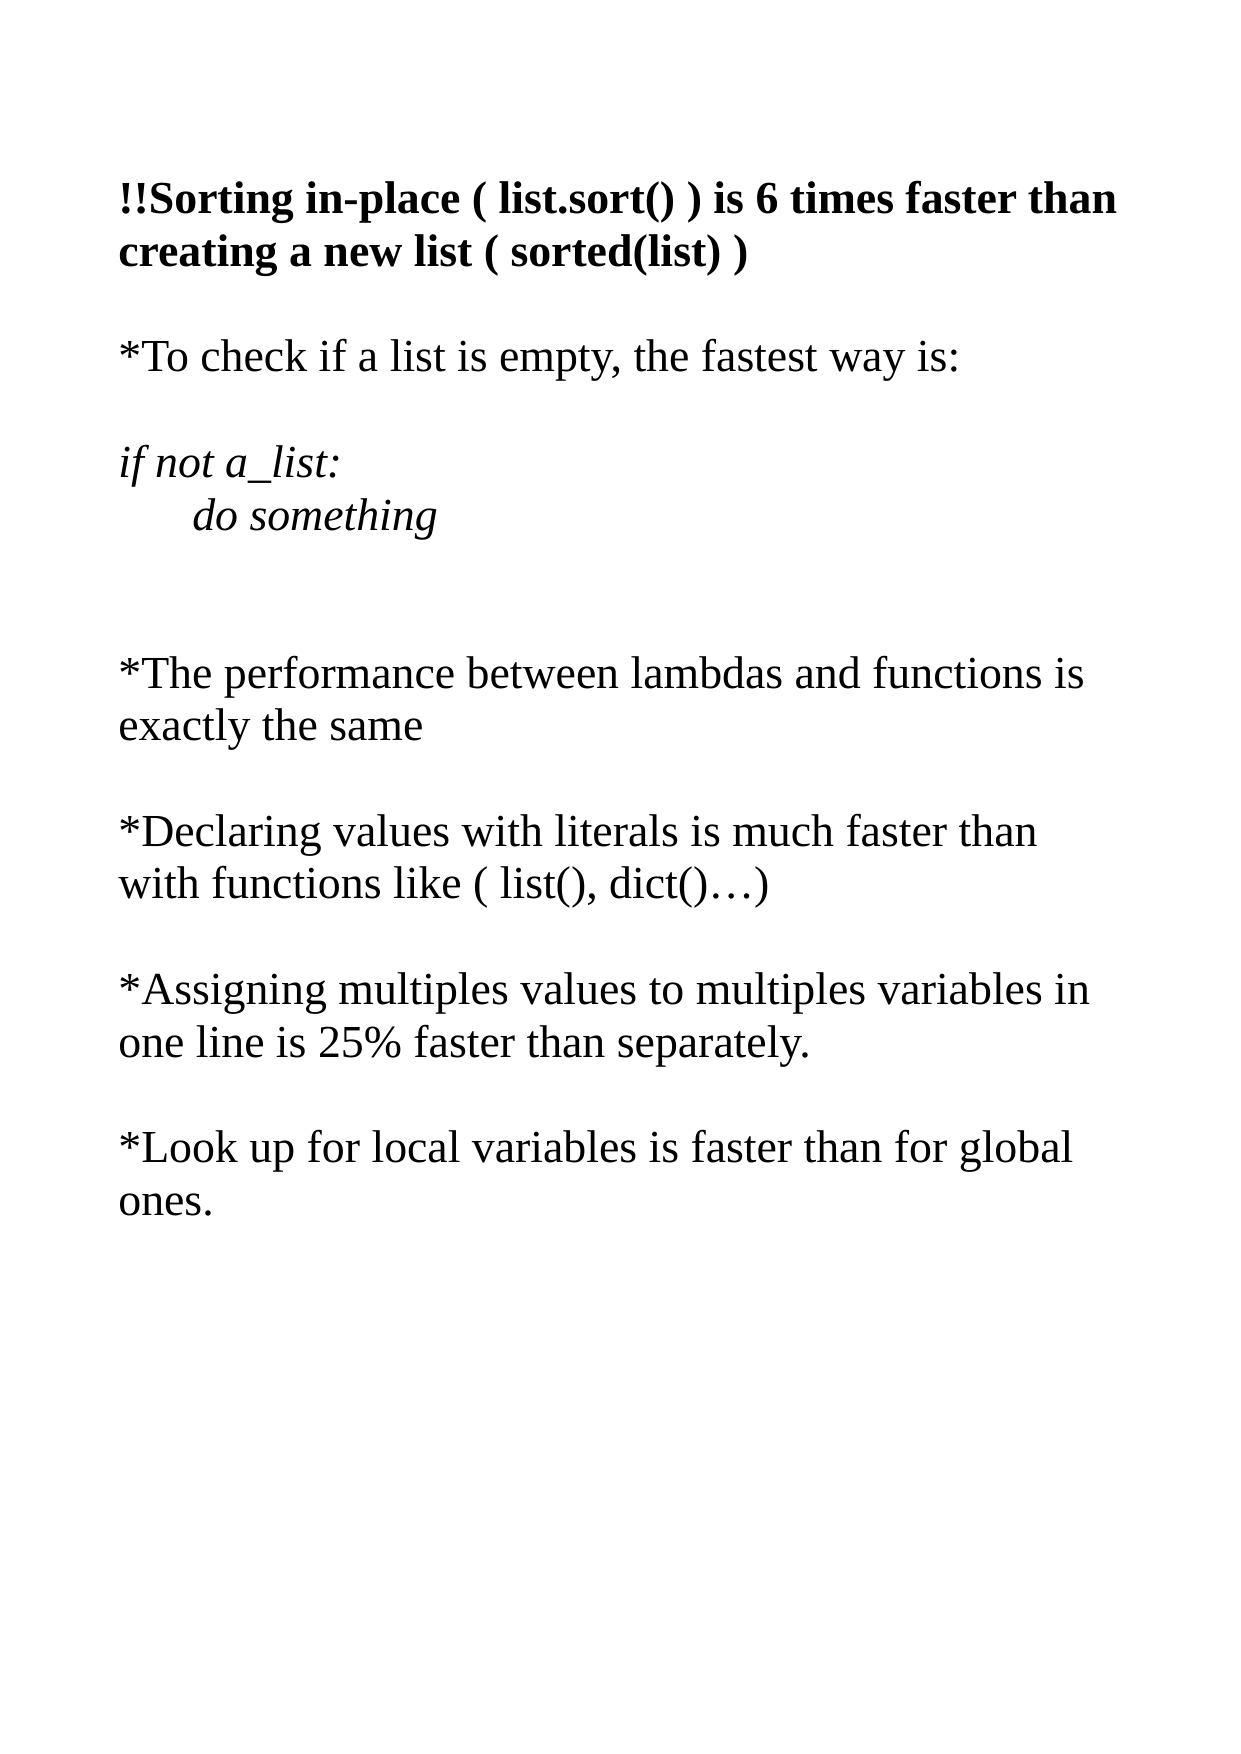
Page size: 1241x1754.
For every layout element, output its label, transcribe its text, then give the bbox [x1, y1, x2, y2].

text *Look up for local variables is faster than for global ones. [118, 1119, 1122, 1225]
text do something [118, 487, 1122, 540]
text *Declaring values with literals is much faster than with functions like ( list(), dict()…) [118, 803, 1122, 909]
text *Assigning multiples values to multiples variables in one line is 25% faster than separately. [118, 961, 1122, 1067]
text *To check if a list is empty, the fastest way is: [118, 329, 1122, 382]
text *The performance between lambdas and functions is exactly the same [118, 645, 1122, 751]
text if not a_list: [118, 434, 1122, 487]
text !!Sorting in-place ( list.sort() ) is 6 times faster than creating a new list ( sorted(list) ) [118, 171, 1122, 276]
